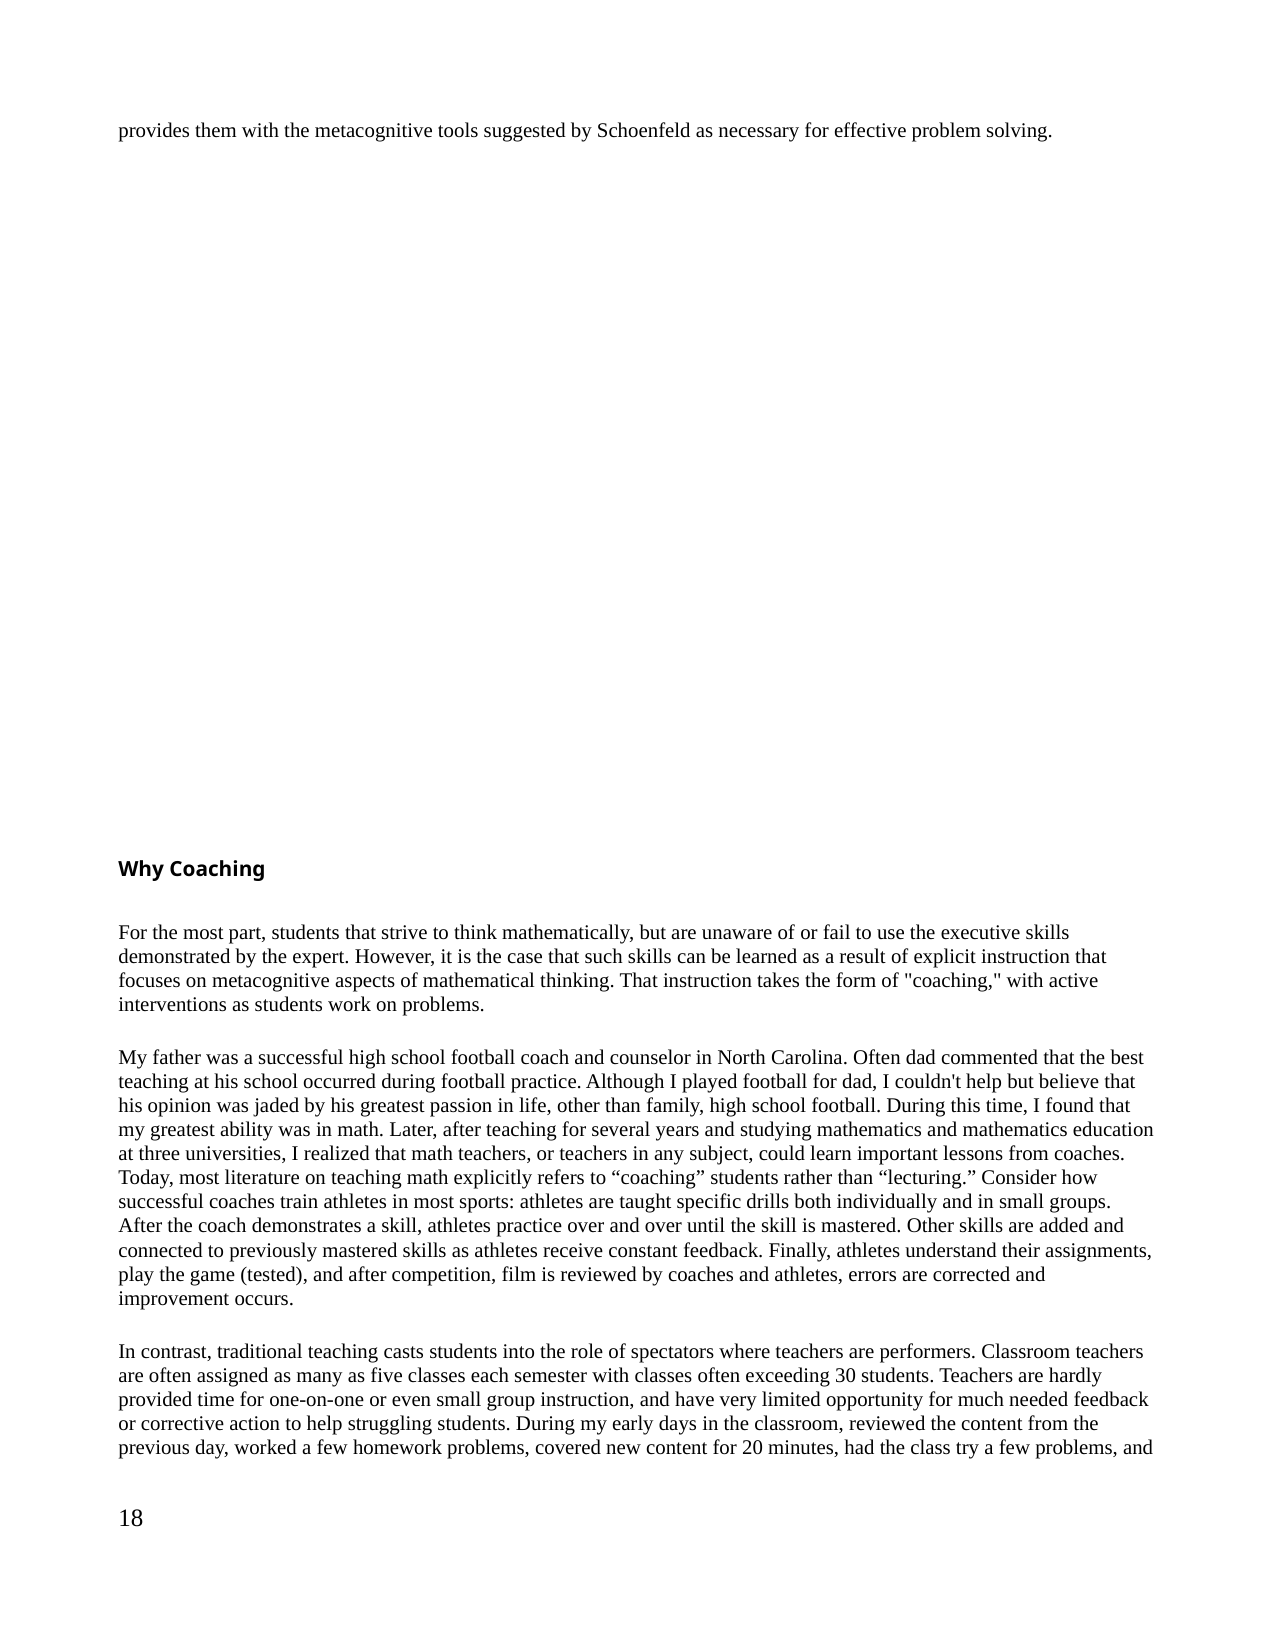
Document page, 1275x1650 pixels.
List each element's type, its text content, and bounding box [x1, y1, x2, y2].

text Why Coaching [118, 854, 1157, 883]
text For the most part, students that strive to think mathematically, but are unaware of or fail to use the executive skills demonstrated by the expert. However, it is the case that such skills can be learned as a result of explicit instruction that focuses on metacognitive aspects of mathematical thinking. That instruction takes the form of "coaching," with active interventions as students work on problems. [118, 919, 1157, 1016]
text My father was a successful high school football coach and counselor in North Carolina. Often dad commented that the best teaching at his school occurred during football practice. Although I played football for dad, I couldn't help but believe that his opinion was jaded by his greatest passion in life, other than family, high school football. During this time, I found that my greatest ability was in math. Later, after teaching for several years and studying mathematics and mathematics education at three universities, I realized that math teachers, or teachers in any subject, could learn important lessons from coaches. Today, most literature on teaching math explicitly refers to “coaching” students rather than “lecturing.” Consider how successful coaches train athletes in most sports: athletes are taught specific drills both individually and in small groups. After the coach demonstrates a skill, athletes practice over and over until the skill is mastered. Other skills are added and connected to previously mastered skills as athletes receive constant feedback. Finally, athletes understand their assignments, play the game (tested), and after competition, film is reviewed by coaches and athletes, errors are corrected and improvement occurs. [118, 1045, 1157, 1310]
text In contrast, traditional teaching casts students into the role of spectators where teachers are performers. Classroom teachers are often assigned as many as five classes each semester with classes often exceeding 30 students. Teachers are hardly provided time for one-on-one or even small group instruction, and have very limited opportunity for much needed feedback or corrective action to help struggling students. During my early days in the classroom, reviewed the content from the previous day, worked a few homework problems, covered new content for 20 minutes, had the class try a few problems, and [118, 1339, 1157, 1459]
text provides them with the metacognitive tools suggested by Schoenfeld as necessary for effective problem solving. [118, 118, 1157, 142]
